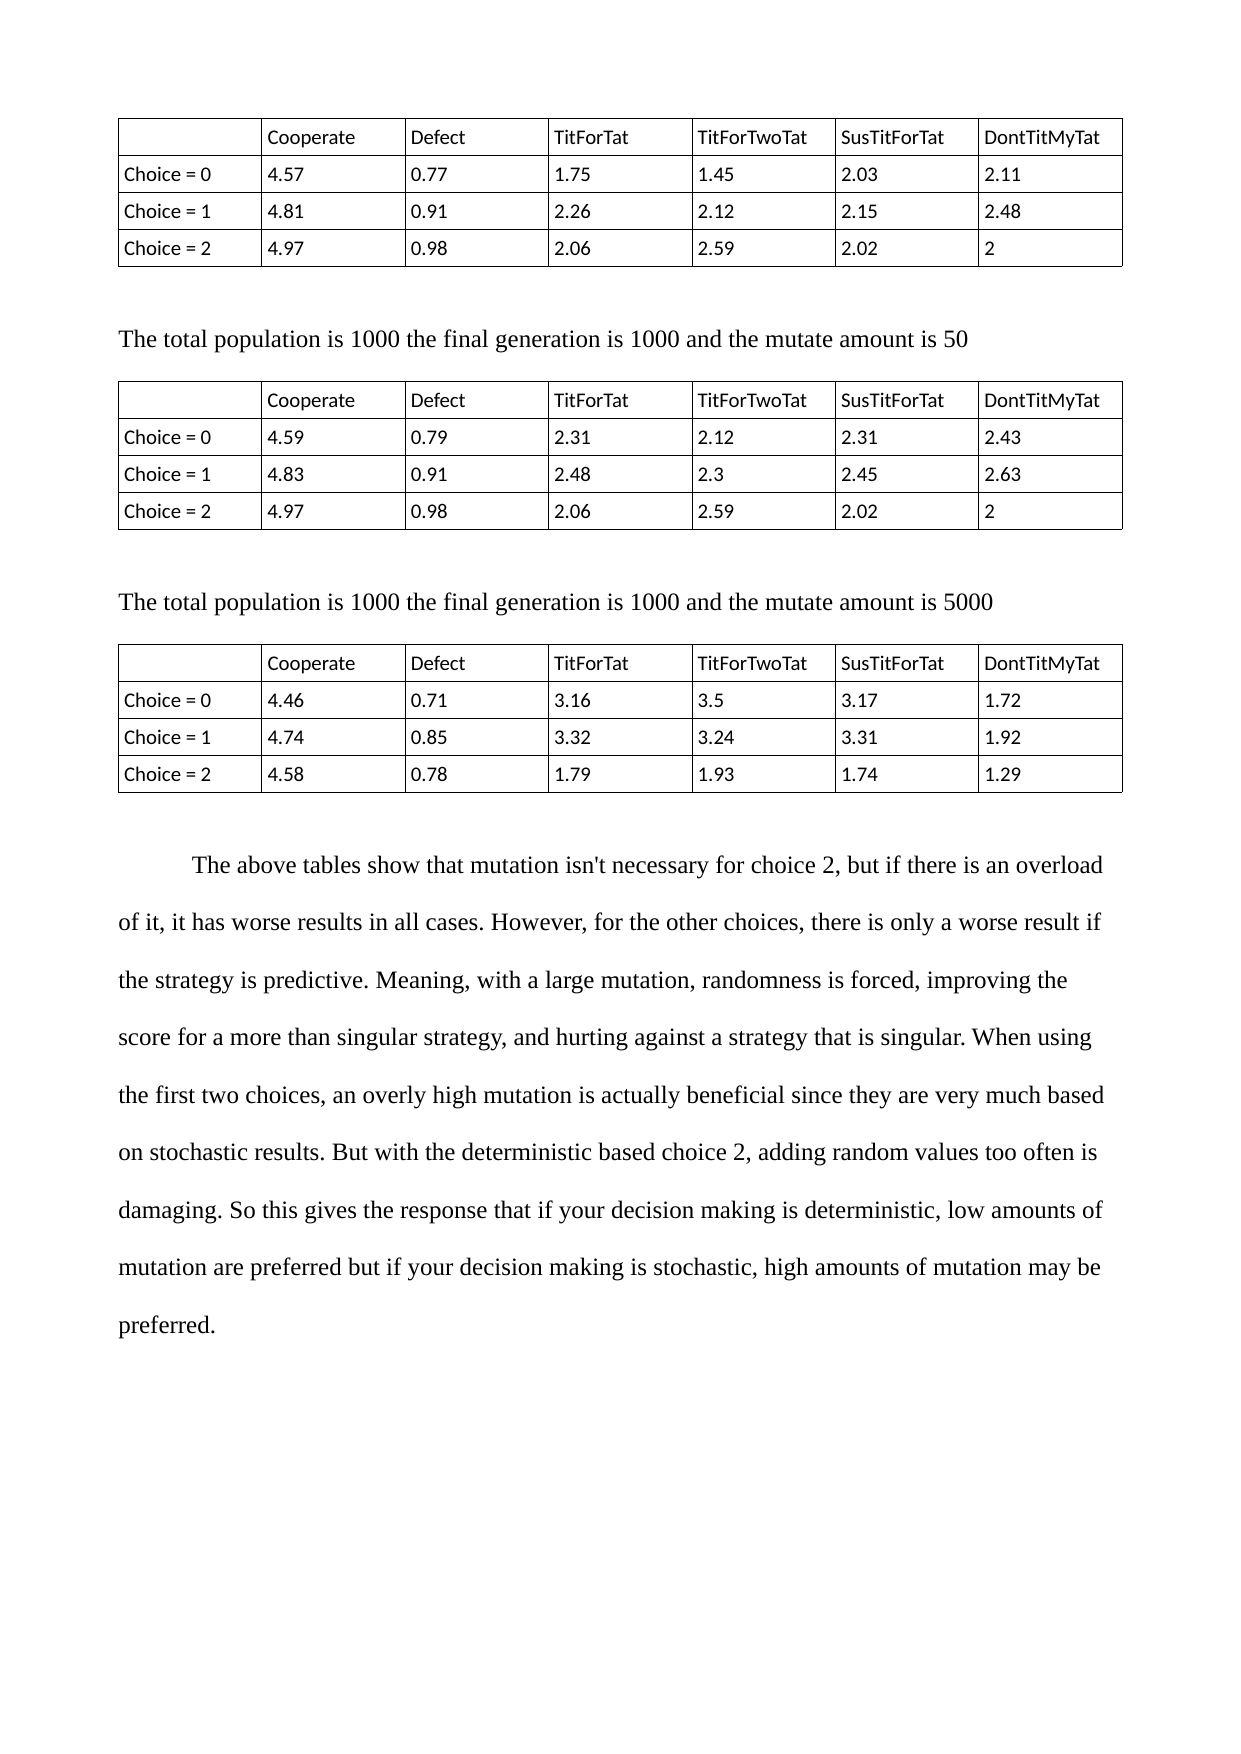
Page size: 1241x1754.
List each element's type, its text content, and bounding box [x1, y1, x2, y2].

table_cell 0.78 [406, 756, 548, 792]
table_cell 4.97 [262, 230, 405, 266]
table_cell 2.48 [549, 456, 692, 492]
table_cell 2.59 [693, 230, 835, 266]
table_cell 0.98 [406, 493, 548, 529]
table_cell 2.15 [836, 193, 978, 229]
table_header [119, 382, 261, 418]
table_cell 2.02 [836, 493, 978, 529]
table_header [119, 119, 261, 155]
table_cell Choice = 1 [119, 719, 261, 755]
table_cell 0.79 [406, 419, 548, 455]
table_cell 2.06 [549, 230, 692, 266]
table_cell 2.31 [836, 419, 978, 455]
table_cell 2.06 [549, 493, 692, 529]
table_cell 3.17 [836, 682, 978, 718]
table_cell 4.58 [262, 756, 405, 792]
table_cell 2.3 [693, 456, 835, 492]
table_header [119, 645, 261, 681]
table_header TitForTwoTat [693, 119, 835, 155]
table_cell 0.77 [406, 156, 548, 192]
table_header Defect [406, 382, 548, 418]
table_cell 3.24 [693, 719, 835, 755]
table_header TitForTat [549, 382, 692, 418]
text The total population is 1000 the final generation is 1000 and the mutate amount is 5000 [118, 587, 1122, 615]
table_cell 2.11 [979, 156, 1122, 192]
table_cell 2.45 [836, 456, 978, 492]
table_cell 1.93 [693, 756, 835, 792]
table_cell Choice = 0 [119, 156, 261, 192]
table_cell 4.97 [262, 493, 405, 529]
table_cell 0.91 [406, 456, 548, 492]
table_header DontTitMyTat [979, 645, 1122, 681]
table_header SusTitForTat [836, 119, 978, 155]
table_cell 2.26 [549, 193, 692, 229]
table_cell 0.71 [406, 682, 548, 718]
table_cell 1.29 [979, 756, 1122, 792]
table_header TitForTwoTat [693, 382, 835, 418]
table_header DontTitMyTat [979, 119, 1122, 155]
table_cell 4.46 [262, 682, 405, 718]
table_cell Choice = 2 [119, 756, 261, 792]
table_header Cooperate [262, 382, 405, 418]
table_cell 3.31 [836, 719, 978, 755]
table_cell 2.02 [836, 230, 978, 266]
table_cell 2.12 [693, 193, 835, 229]
table_cell 3.32 [549, 719, 692, 755]
table_cell 3.16 [549, 682, 692, 718]
table_header TitForTwoTat [693, 645, 835, 681]
table_cell 4.57 [262, 156, 405, 192]
table_cell 2.12 [693, 419, 835, 455]
table_cell 1.92 [979, 719, 1122, 755]
table_header Cooperate [262, 645, 405, 681]
table_cell Choice = 2 [119, 493, 261, 529]
table_cell Choice = 0 [119, 682, 261, 718]
table_cell 2.03 [836, 156, 978, 192]
table_cell 3.5 [693, 682, 835, 718]
table_header DontTitMyTat [979, 382, 1122, 418]
table_cell Choice = 1 [119, 193, 261, 229]
table_cell 0.85 [406, 719, 548, 755]
table_cell Choice = 2 [119, 230, 261, 266]
table_cell 0.98 [406, 230, 548, 266]
table_cell 2.59 [693, 493, 835, 529]
table_cell 0.91 [406, 193, 548, 229]
table_header SusTitForTat [836, 382, 978, 418]
table_cell 4.83 [262, 456, 405, 492]
table_cell 1.74 [836, 756, 978, 792]
table_cell 4.81 [262, 193, 405, 229]
table_cell 2.43 [979, 419, 1122, 455]
table_cell 4.74 [262, 719, 405, 755]
table_cell 2 [979, 493, 1122, 529]
table_header TitForTat [549, 119, 692, 155]
table_header SusTitForTat [836, 645, 978, 681]
table_cell 2 [979, 230, 1122, 266]
table_cell 1.75 [549, 156, 692, 192]
table_cell Choice = 0 [119, 419, 261, 455]
table_header Cooperate [262, 119, 405, 155]
text The above tables show that mutation isn't necessary for choice 2, but if there is an overload of it, it has worse results in all cases. However, for the other choices, there is only a worse result if the strategy is predictive. Meaning, with a large mutation, randomness is forced, improving the score for a more than singular strategy, and hurting against a strategy that is singular. When using the first two choices, an overly high mutation is actually beneficial since they are very much based on stochastic results. But with the deterministic based choice 2, adding random values too often is damaging. So this gives the response that if your decision making is deterministic, low amounts of mutation are preferred but if your decision making is stochastic, high amounts of mutation may be preferred. [118, 850, 1122, 1338]
text The total population is 1000 the final generation is 1000 and the mutate amount is 50 [118, 324, 1122, 352]
table_cell 1.45 [693, 156, 835, 192]
table_cell 1.72 [979, 682, 1122, 718]
table_header Defect [406, 645, 548, 681]
table_cell 2.63 [979, 456, 1122, 492]
table_cell 2.31 [549, 419, 692, 455]
table_cell 2.48 [979, 193, 1122, 229]
table_header TitForTat [549, 645, 692, 681]
table_header Defect [406, 119, 548, 155]
table_cell Choice = 1 [119, 456, 261, 492]
table_cell 4.59 [262, 419, 405, 455]
table_cell 1.79 [549, 756, 692, 792]
